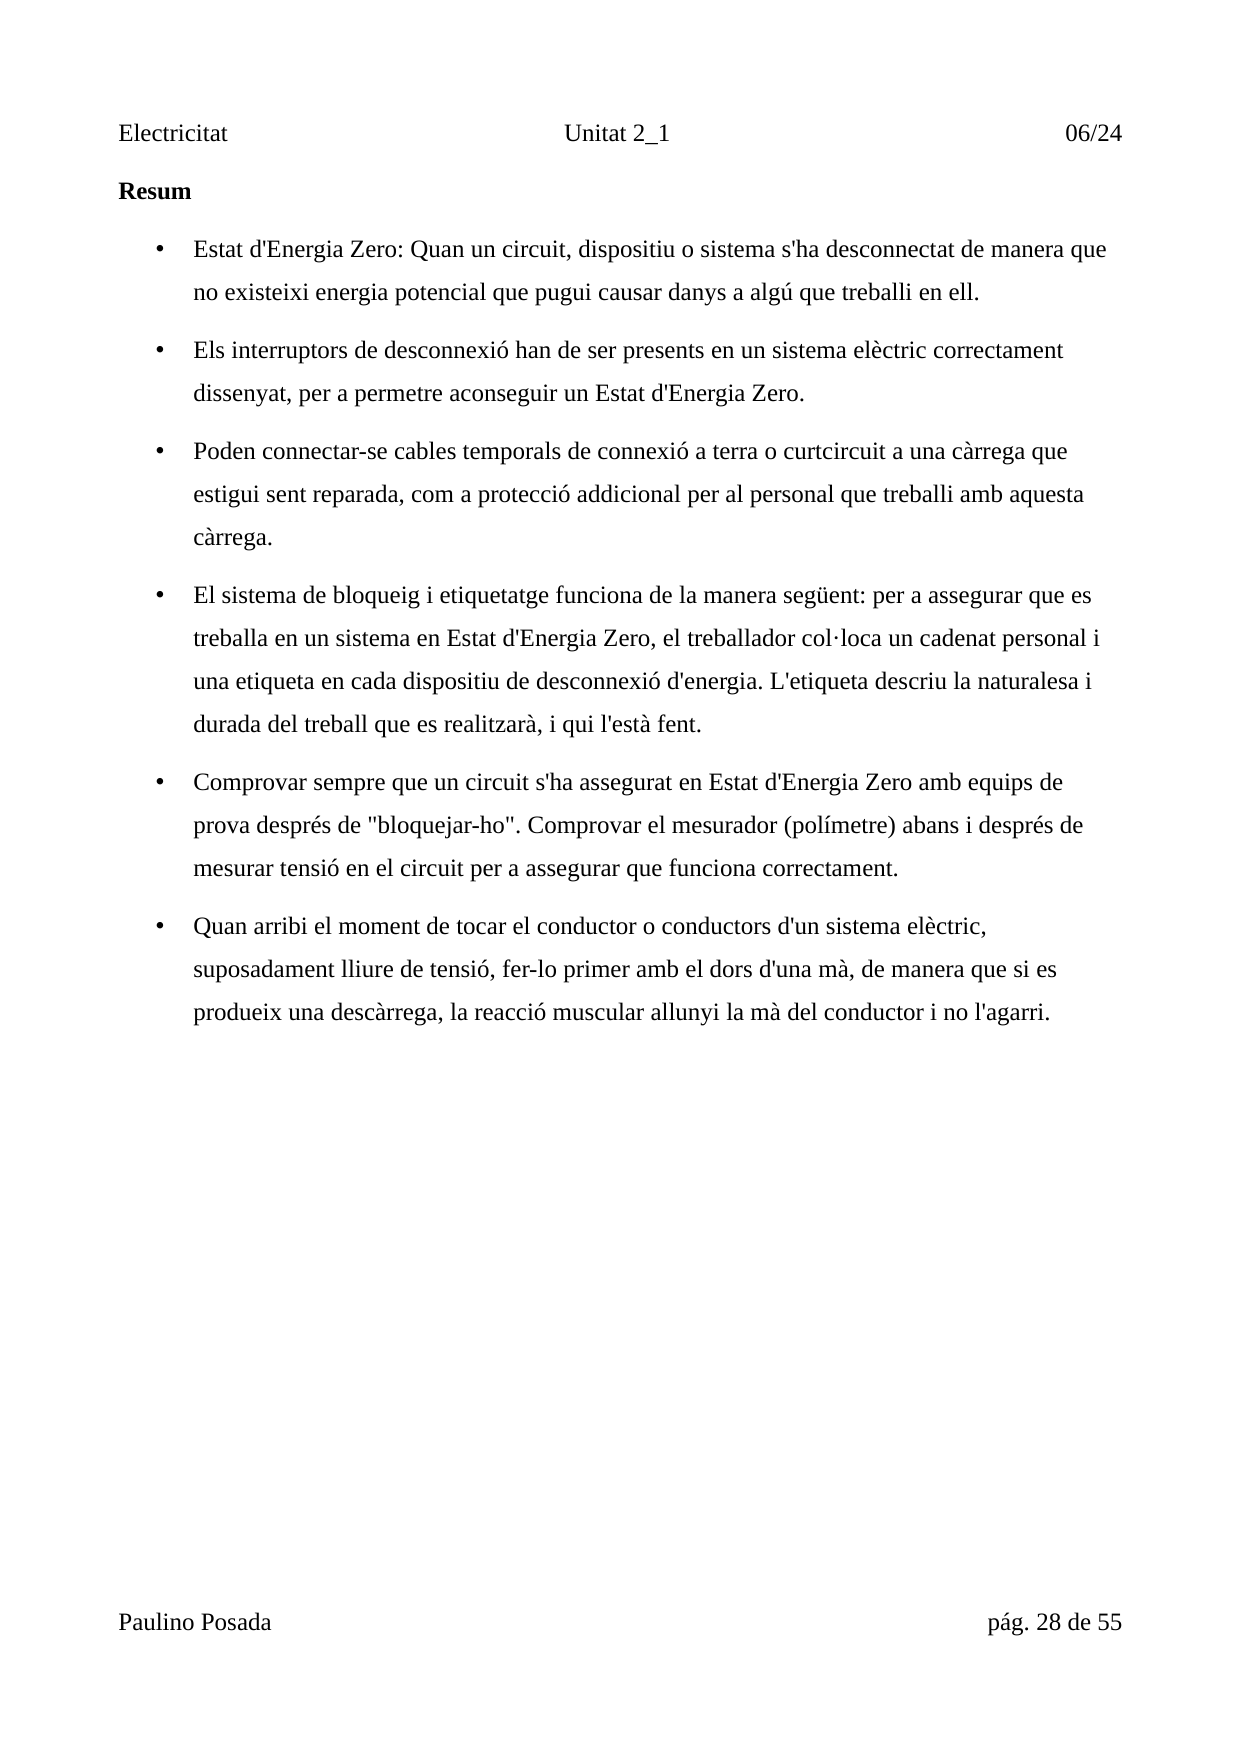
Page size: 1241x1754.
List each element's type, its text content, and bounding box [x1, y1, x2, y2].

list Estat d'Energia Zero: Quan un circuit, dispositiu o sistema s'ha desconnectat de manera que no existeixi energia potencial que pugui causar danys a algú que treballi en ell. [156, 234, 1122, 306]
list Comprovar sempre que un circuit s'ha assegurat en Estat d'Energia Zero amb equips de prova després de "bloquejar-ho". Comprovar el mesurador (polímetre) abans i després de mesurar tensió en el circuit per a assegurar que funciona correctament. [156, 767, 1122, 882]
list Els interruptors de desconnexió han de ser presents en un sistema elèctric correctament dissenyat, per a permetre aconseguir un Estat d'Energia Zero. [156, 335, 1122, 407]
list Quan arribi el moment de tocar el conductor o conductors d'un sistema elèctric, suposadament lliure de tensió, fer-lo primer amb el dors d'una mà, de manera que si es produeix una descàrrega, la reacció muscular allunyi la mà del conductor i no l'agarri. [156, 911, 1122, 1026]
list El sistema de bloqueig i etiquetatge funciona de la manera següent: per a assegurar que es treballa en un sistema en Estat d'Energia Zero, el treballador col·loca un cadenat personal i una etiqueta en cada dispositiu de desconnexió d'energia. L'etiqueta descriu la naturalesa i durada del treball que es realitzarà, i qui l'està fent. [156, 580, 1122, 738]
text Resum [118, 176, 1122, 205]
list Poden connectar-se cables temporals de connexió a terra o curtcircuit a una càrrega que estigui sent reparada, com a protecció addicional per al personal que treballi amb aquesta càrrega. [156, 436, 1122, 551]
